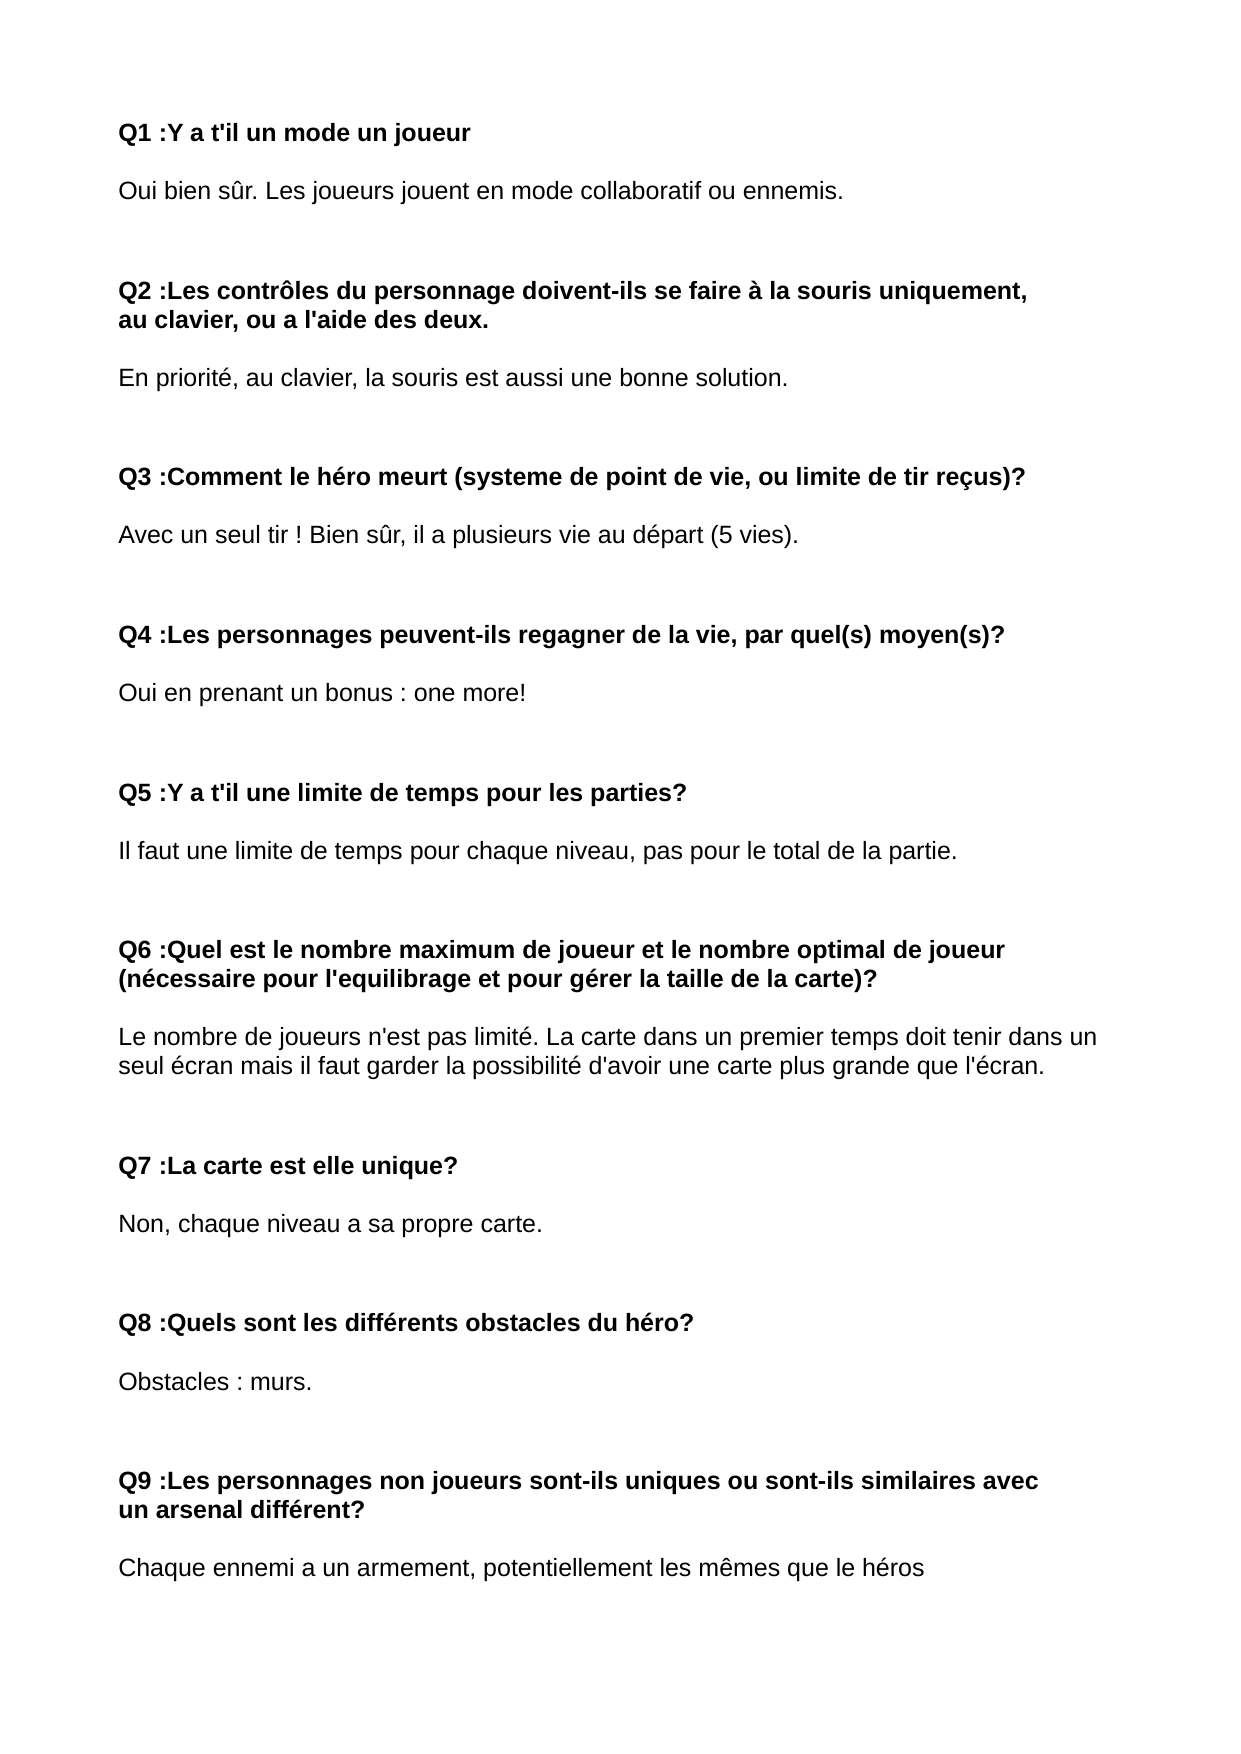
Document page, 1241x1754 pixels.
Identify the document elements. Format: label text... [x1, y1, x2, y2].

text Il faut une limite de temps pour chaque niveau, pas pour le total de la partie. [118, 836, 1122, 865]
text Oui en prenant un bonus : one more! [118, 678, 1122, 707]
text Le nombre de joueurs n'est pas limité. La carte dans un premier temps doit tenir dans un seul écran mais il faut garder la possibilité d'avoir une carte plus grande que l'écran. [118, 1022, 1122, 1080]
text Oui bien sûr. Les joueurs jouent en mode collaboratif ou ennemis. [118, 176, 1122, 205]
text Q7 :La carte est elle unique? [118, 1151, 1063, 1179]
text Q1 :Y a t'il un mode un joueur [118, 118, 1063, 147]
text Q9 :Les personnages non joueurs sont-ils uniques ou sont-ils similaires avec un arsenal différent? [118, 1466, 1063, 1523]
text En priorité, au clavier, la souris est aussi une bonne solution. [118, 363, 1122, 392]
text Q3 :Comment le héro meurt (systeme de point de vie, ou limite de tir reçus)? [118, 462, 1063, 491]
text Chaque ennemi a un armement, potentiellement les mêmes que le héros [118, 1553, 1122, 1582]
text Q2 :Les contrôles du personnage doivent-ils se faire à la souris uniquement, au clavier, ou a l'aide des deux. [118, 276, 1063, 333]
text Q5 :Y a t'il une limite de temps pour les parties? [118, 778, 1063, 806]
text Avec un seul tir ! Bien sûr, il a plusieurs vie au départ (5 vies). [118, 521, 1122, 549]
text Non, chaque niveau a sa propre carte. [118, 1209, 1122, 1238]
text Q4 :Les personnages peuvent-ils regagner de la vie, par quel(s) moyen(s)? [118, 620, 1063, 649]
text Obstacles : murs. [118, 1367, 1122, 1395]
text Q6 :Quel est le nombre maximum de joueur et le nombre optimal de joueur (nécessaire pour l'equilibrage et pour gérer la taille de la carte)? [118, 935, 1063, 993]
text Q8 :Quels sont les différents obstacles du héro? [118, 1308, 1063, 1337]
